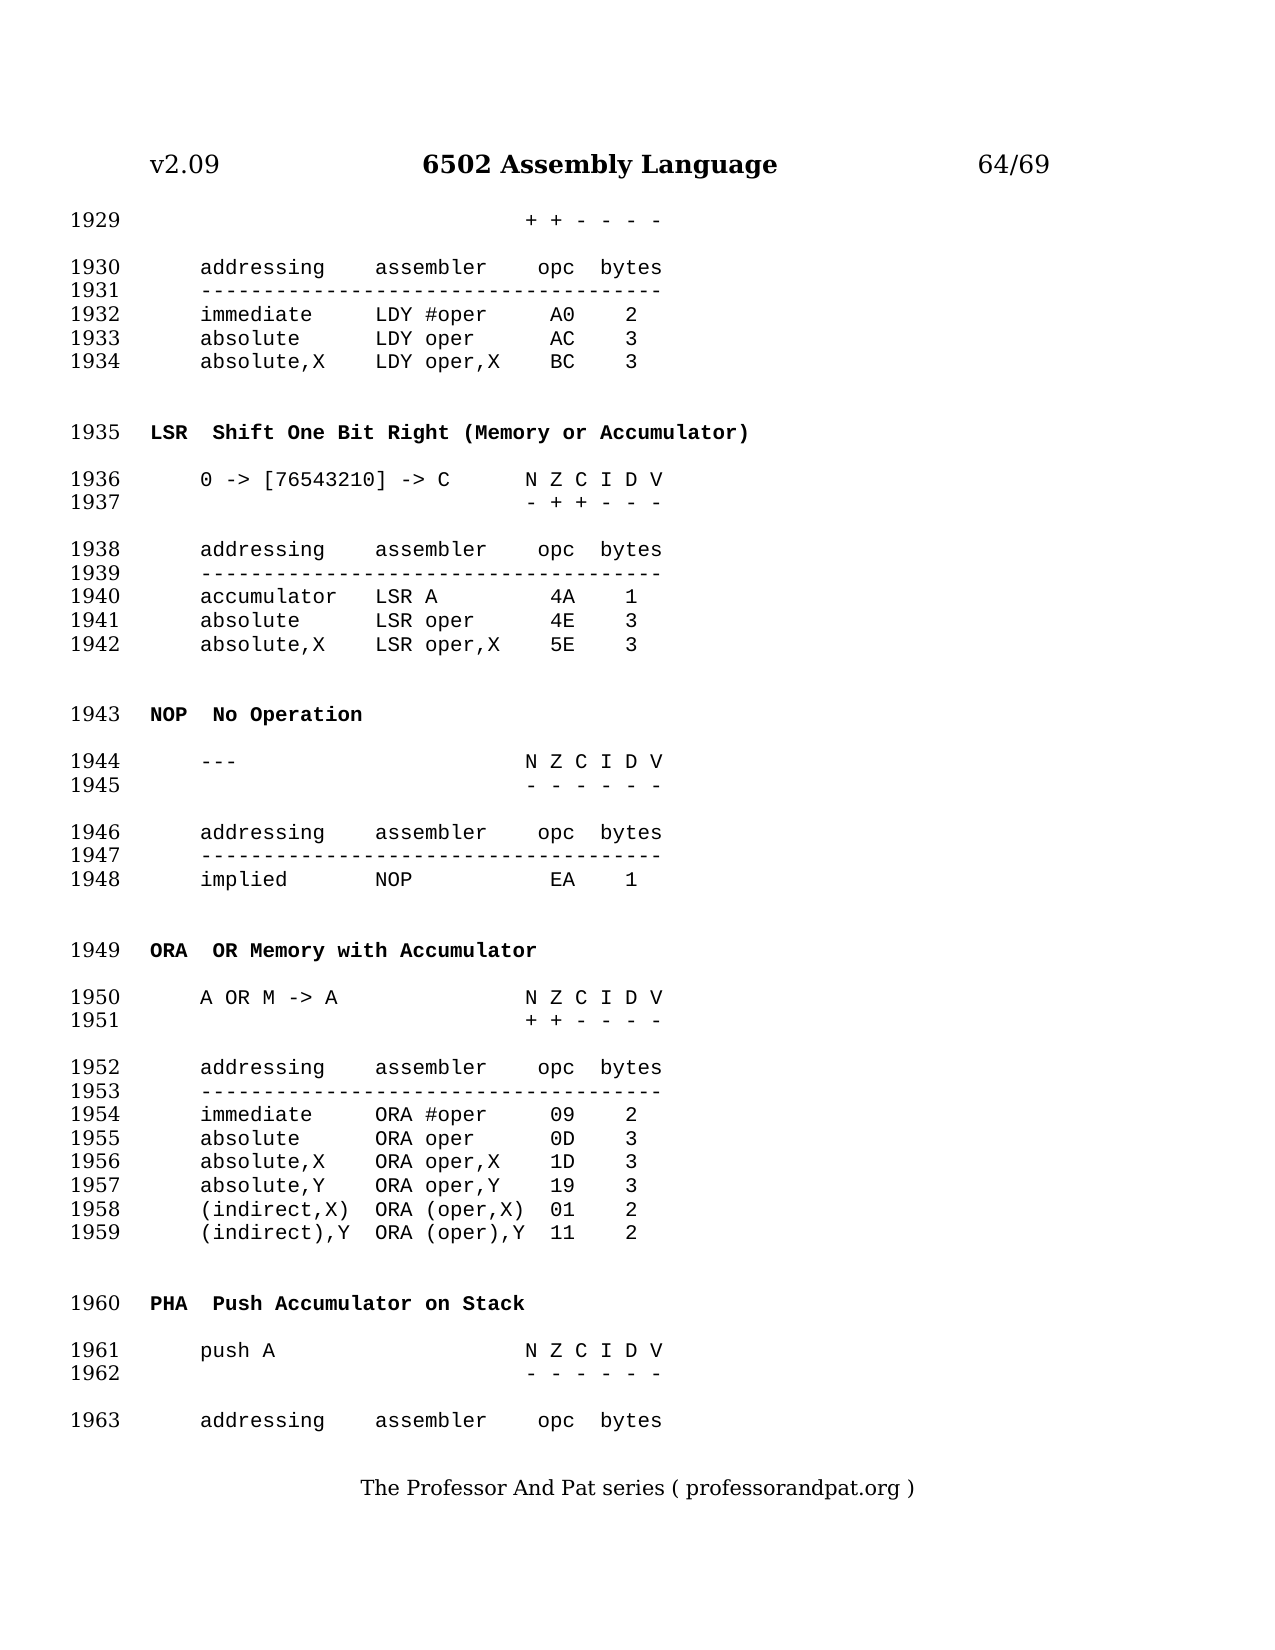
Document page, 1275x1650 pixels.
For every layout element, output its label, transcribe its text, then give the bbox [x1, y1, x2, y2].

text - - - - - - [150, 1363, 1125, 1387]
text PHA Push Accumulator on Stack [150, 1293, 1125, 1316]
text absolute LDY oper AC 3 [150, 328, 1125, 351]
text ------------------------------------- [150, 281, 1125, 304]
text implied NOP EA 1 [150, 869, 1125, 893]
text push A N Z C I D V [150, 1340, 1125, 1363]
text LSR Shift One Bit Right (Memory or Accumulator) [150, 422, 1125, 445]
text addressing assembler opc bytes [150, 1057, 1125, 1081]
text + + - - - - [150, 210, 1125, 233]
text immediate ORA #oper 09 2 [150, 1104, 1125, 1128]
text ORA OR Memory with Accumulator [150, 940, 1125, 963]
text 0 -> [76543210] -> C N Z C I D V [150, 469, 1125, 492]
text addressing assembler opc bytes [150, 539, 1125, 563]
text addressing assembler opc bytes [150, 1411, 1125, 1434]
text ------------------------------------- [150, 563, 1125, 587]
text addressing assembler opc bytes [150, 257, 1125, 281]
text (indirect,X) ORA (oper,X) 01 2 [150, 1199, 1125, 1222]
text absolute,X LSR oper,X 5E 3 [150, 634, 1125, 657]
text - + + - - - [150, 492, 1125, 516]
text + + - - - - [150, 1010, 1125, 1034]
text absolute LSR oper 4E 3 [150, 610, 1125, 634]
text absolute,X ORA oper,X 1D 3 [150, 1152, 1125, 1175]
text (indirect),Y ORA (oper),Y 11 2 [150, 1222, 1125, 1246]
text ------------------------------------- [150, 1081, 1125, 1104]
text immediate LDY #oper A0 2 [150, 304, 1125, 328]
text A OR M -> A N Z C I D V [150, 987, 1125, 1010]
text - - - - - - [150, 775, 1125, 798]
text ------------------------------------- [150, 846, 1125, 869]
text NOP No Operation [150, 704, 1125, 728]
text absolute,X LDY oper,X BC 3 [150, 351, 1125, 375]
text absolute ORA oper 0D 3 [150, 1128, 1125, 1152]
text accumulator LSR A 4A 1 [150, 587, 1125, 610]
text addressing assembler opc bytes [150, 822, 1125, 846]
text absolute,Y ORA oper,Y 19 3 [150, 1175, 1125, 1199]
text --- N Z C I D V [150, 751, 1125, 775]
